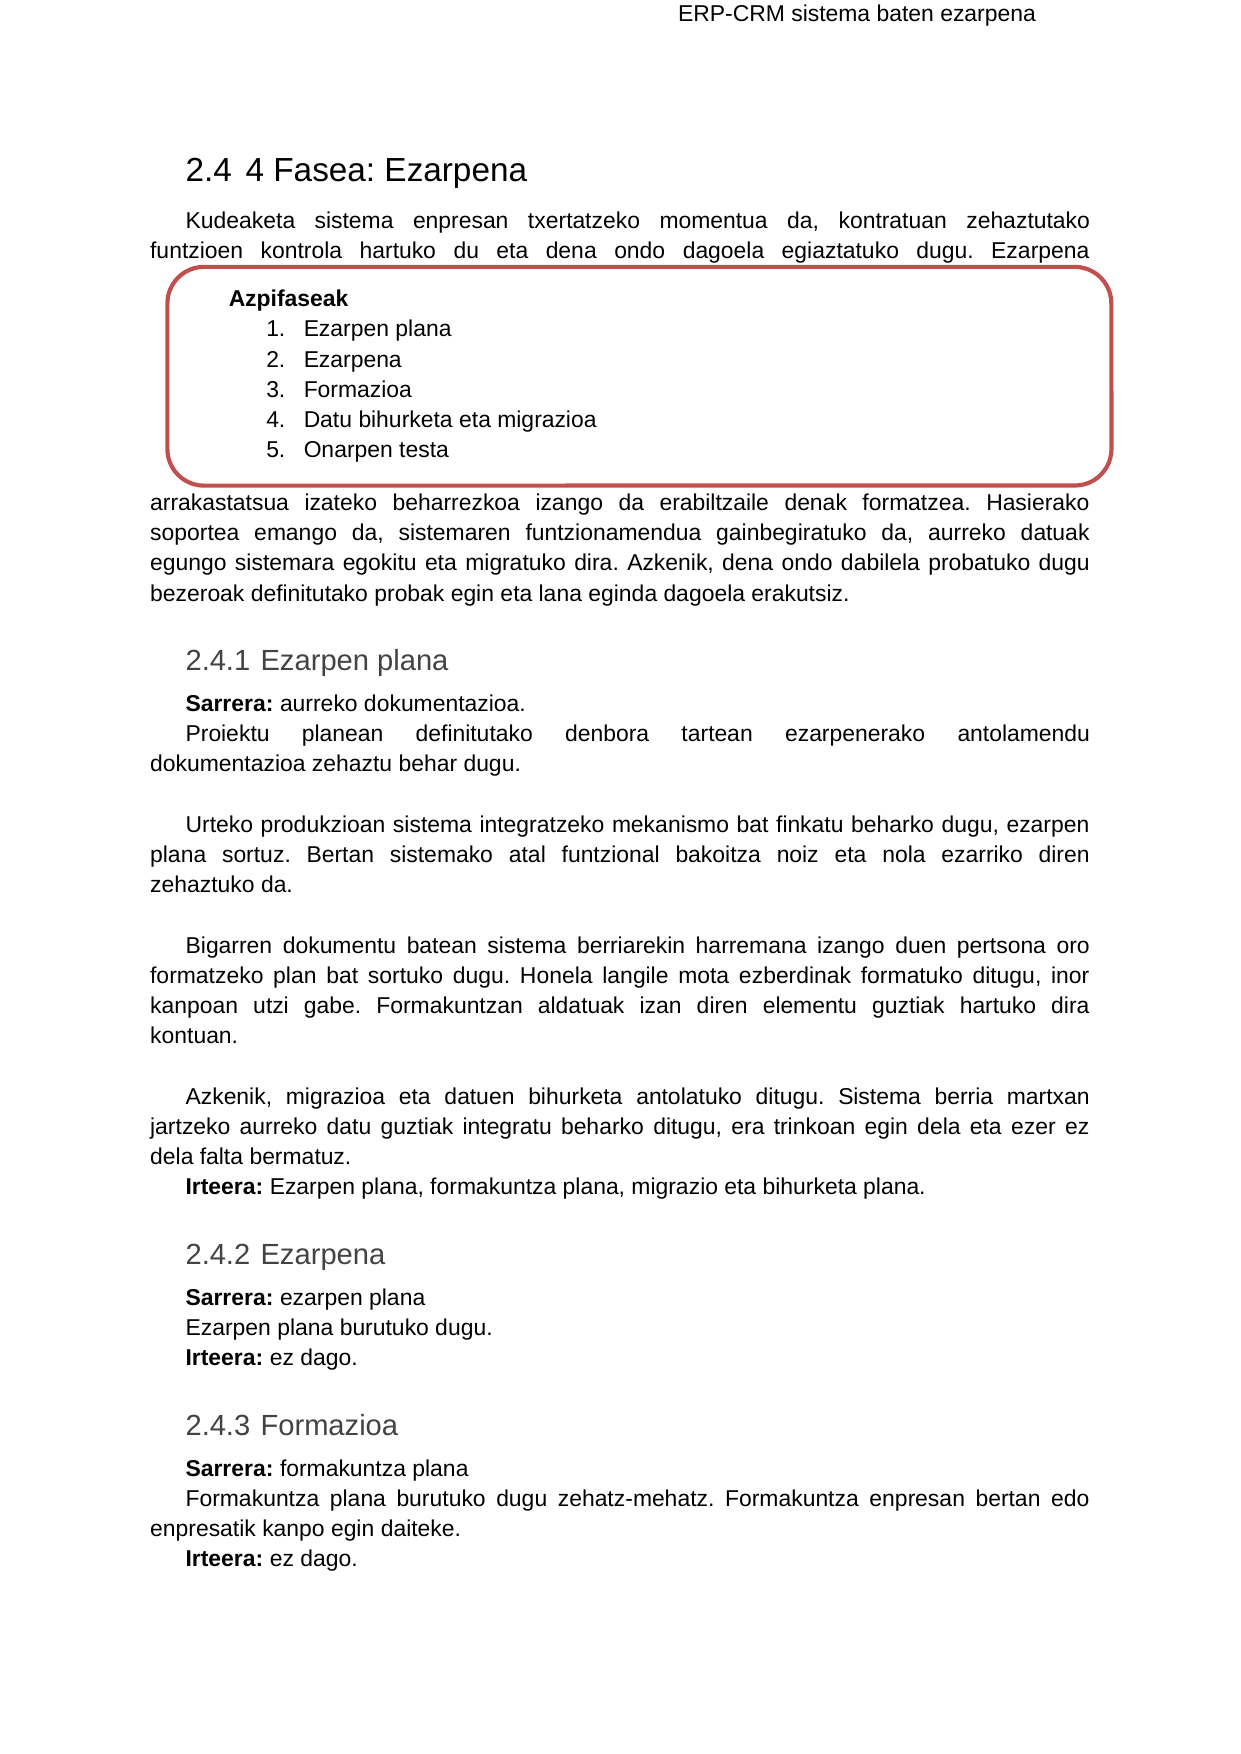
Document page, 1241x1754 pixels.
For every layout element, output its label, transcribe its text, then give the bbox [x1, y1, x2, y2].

text Sarrera: ezarpen plana [150, 1284, 1090, 1310]
text Formakuntza plana burutuko dugu zehatz-mehatz. Formakuntza enpresan bertan edo enpresatik kanpo egin daiteke. [150, 1485, 1090, 1541]
list Onarpen testa [266, 436, 1086, 462]
text Proiektu planean definitutako denbora tartean ezarpenerako antolamendu dokumentazioa zehaztu behar dugu. [150, 720, 1090, 777]
text Urteko produkzioan sistema integratzeko mekanismo bat finkatu beharko dugu, ezarpen plana sortuz. Bertan sistemako atal funtzional bakoitza noiz eta nola ezarriko diren zehaztuko da. [150, 811, 1090, 898]
text Irteera: ez dago. [150, 1344, 1090, 1371]
subtitle Ezarpen plana [185, 643, 1090, 677]
text Irteera: Ezarpen plana, formakuntza plana, migrazio eta bihurketa plana. [150, 1173, 1090, 1200]
text Bigarren dokumentu batean sistema berriarekin harremana izango duen pertsona oro formatzeko plan bat sortuko dugu. Honela langile mota ezberdinak formatuko ditugu, inor kanpoan utzi gabe. Formakuntzan aldatuak izan diren elementu guztiak hartuko dira kontuan. [150, 932, 1090, 1049]
subtitle Formazioa [185, 1408, 1090, 1441]
list Formazioa [266, 376, 1086, 402]
subtitle Ezarpena [185, 1237, 1090, 1270]
text Sarrera: aurreko dokumentazioa. [150, 690, 1090, 716]
subtitle 4 Fasea: Ezarpena [185, 150, 1090, 188]
list Ezarpena [266, 346, 1086, 372]
list Ezarpen plana [266, 315, 1086, 342]
text Azpifaseak [193, 285, 1086, 311]
text Irteera: ez dago. [150, 1545, 1090, 1572]
text Sarrera: formakuntza plana [150, 1454, 1090, 1481]
list Datu bihurketa eta migrazioa [266, 406, 1086, 432]
text Azkenik, migrazioa eta datuen bihurketa antolatuko ditugu. Sistema berria martxan jartzeko aurreko datu guztiak integratu beharko ditugu, era trinkoan egin dela eta ezer ez dela falta bermatuz. [150, 1083, 1090, 1169]
text Ezarpen plana burutuko dugu. [150, 1314, 1090, 1340]
text Kudeaketa sistema enpresan txertatzeko momentua da, kontratuan zehaztutako funtzioen kontrola hartuko du eta dena ondo dagoela egiaztatuko dugu. Ezarpena arrakastatsua izateko beharrezkoa izango da erabiltzaile denak formatzea. Hasierako soportea emango da, sistemaren funtzionamendua gainbegiratuko da, aurreko datuak egungo sistemara egokitu eta migratuko dira. Azkenik, dena ondo dabilela probatuko dugu bezeroak definitutako probak egin eta lana eginda dagoela erakutsiz. [150, 207, 1090, 606]
